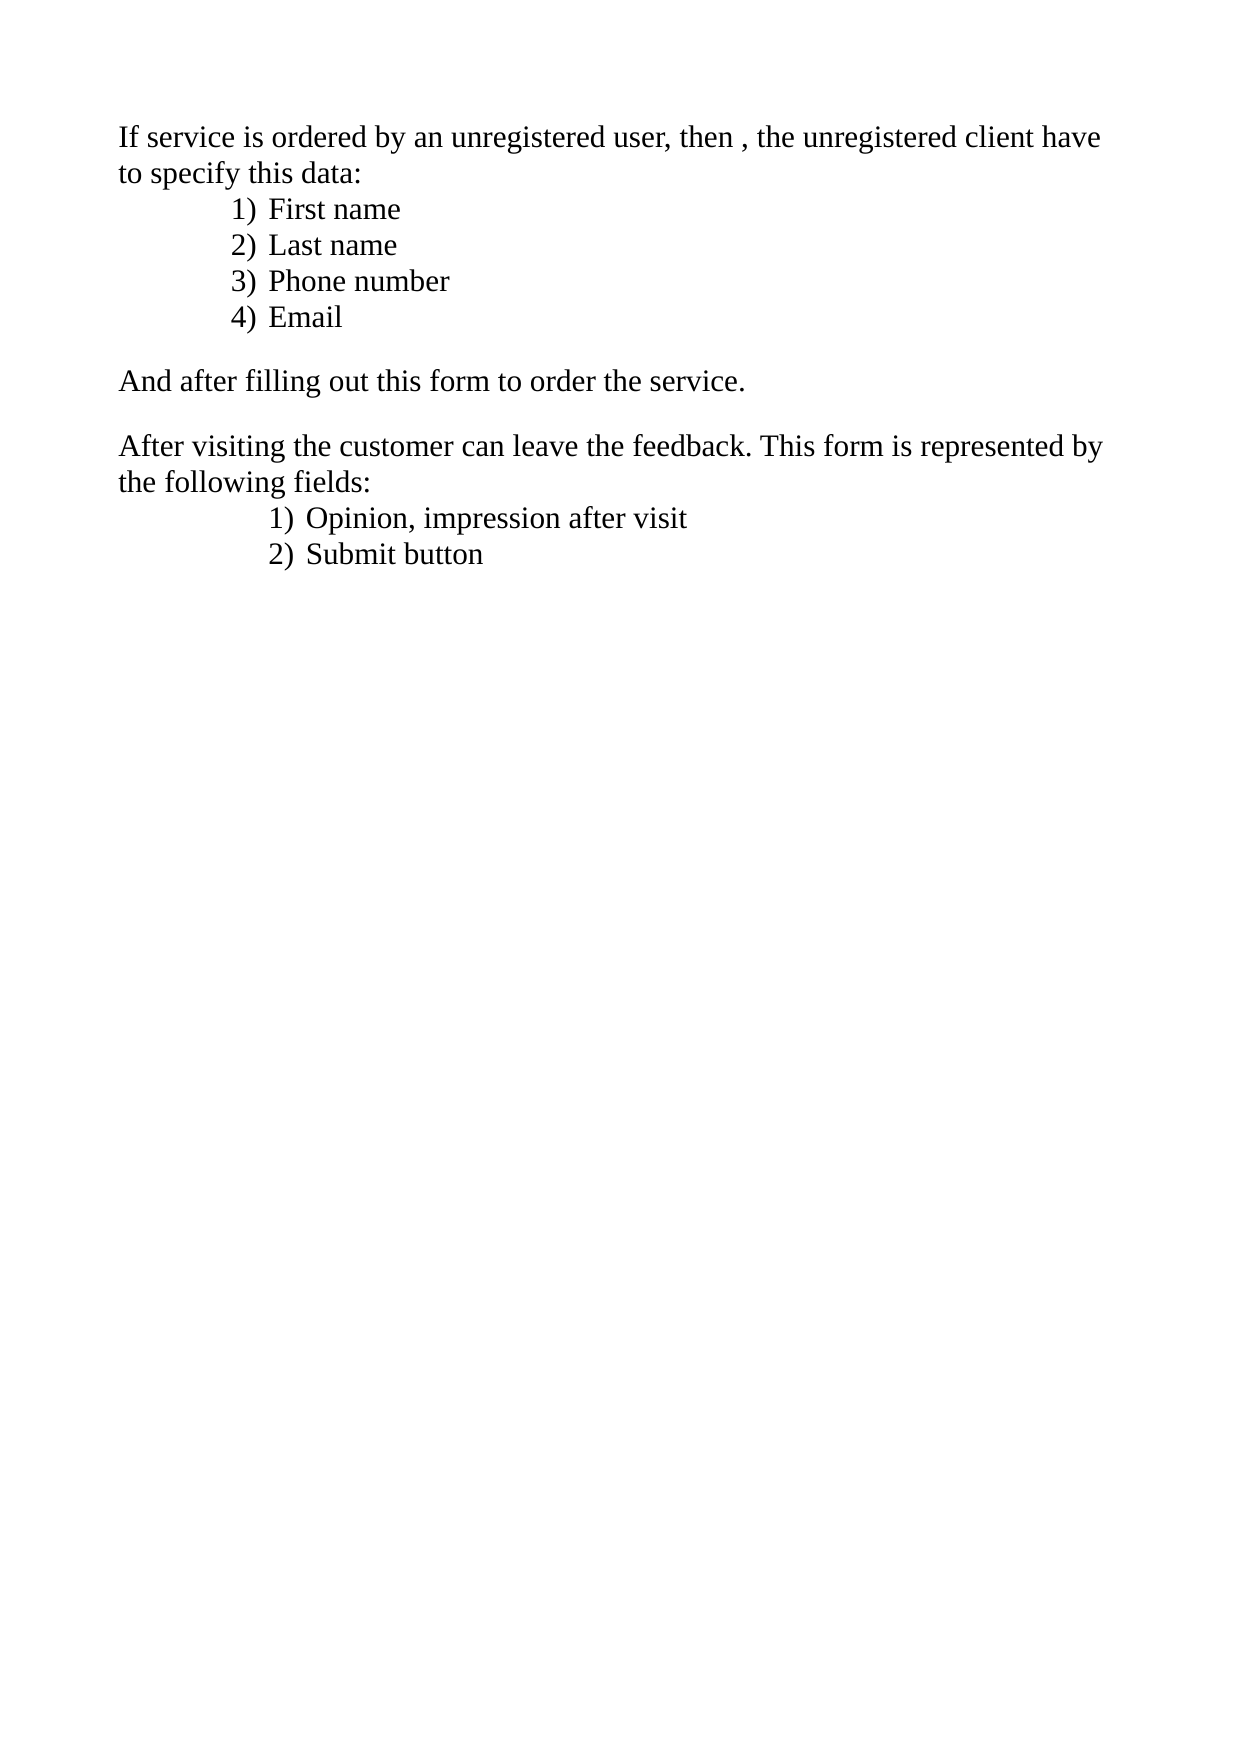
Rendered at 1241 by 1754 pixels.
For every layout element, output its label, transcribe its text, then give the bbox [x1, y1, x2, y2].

list Submit button [268, 535, 1122, 571]
list Opinion, impression after visit [268, 499, 1122, 535]
list Email [231, 298, 1122, 334]
list Phone number [231, 262, 1122, 298]
list First name [231, 190, 1122, 226]
text After visiting the customer can leave the feedback. This form is represented by the following fields: [118, 427, 1122, 499]
text And after filling out this form to order the service. [118, 362, 1122, 398]
text If service is ordered by an unregistered user, then , the unregistered client have to specify this data: [118, 118, 1122, 190]
list Last name [231, 226, 1122, 262]
